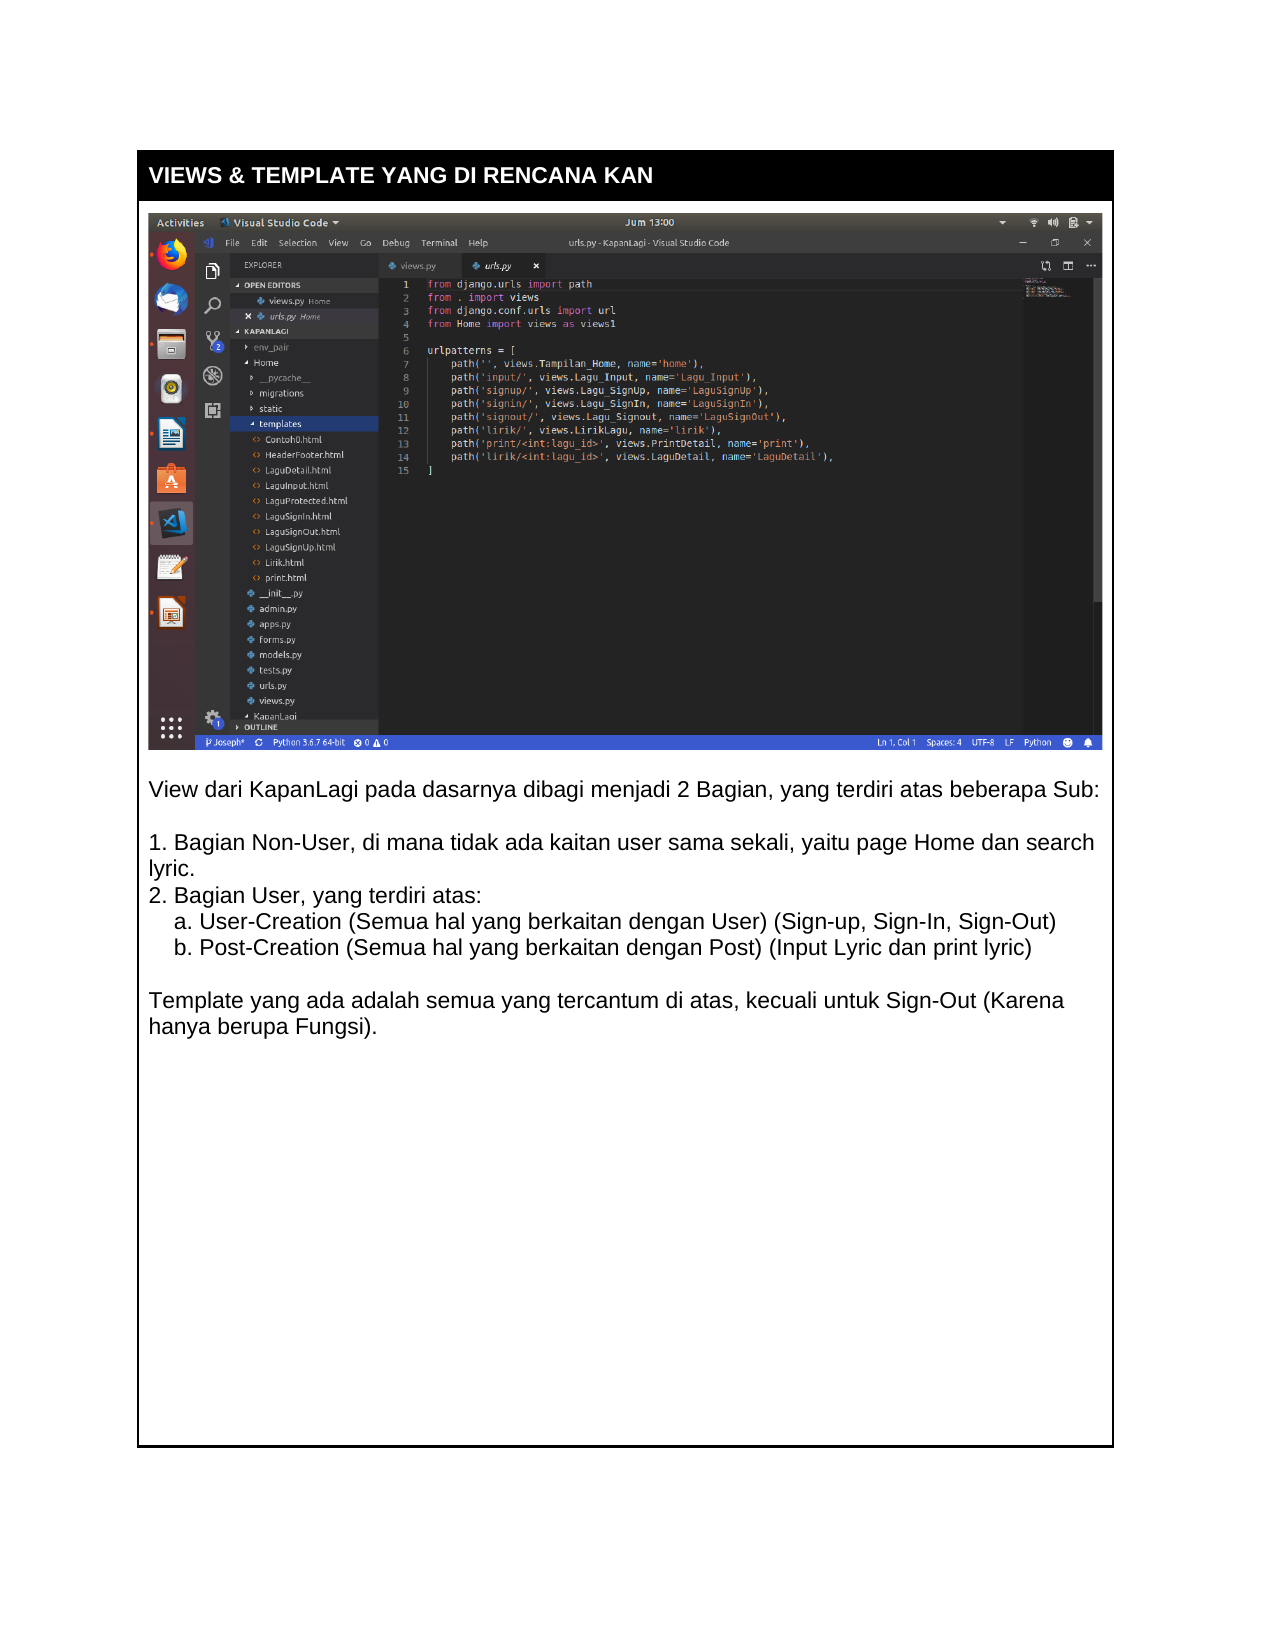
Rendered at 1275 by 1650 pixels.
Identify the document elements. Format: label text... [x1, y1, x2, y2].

picture [148, 213, 1103, 750]
table_header VIEWS & TEMPLATE YANG DI RENCANA KAN [139, 152, 1112, 199]
table_cell View dari KapanLagi pada dasarnya dibagi menjadi 2 Bagian, yang terdiri atas beberapa Sub: 1. Bagian Non-User, di mana tidak ada kaitan user sama sekali, yaitu page Home dan search lyric. 2. Bagian User, yang terdiri atas: a. User-Creation (Semua hal yang berkaitan dengan User) (Sign-up, Sign-In, Sign-Out) b. Post-Creation (Semua hal yang berkaitan dengan Post) (Input Lyric dan print lyric) Template yang ada adalah semua yang tercantum di atas, kecuali untuk Sign-Out (Karena hanya berupa Fungsi). [139, 201, 1112, 1445]
